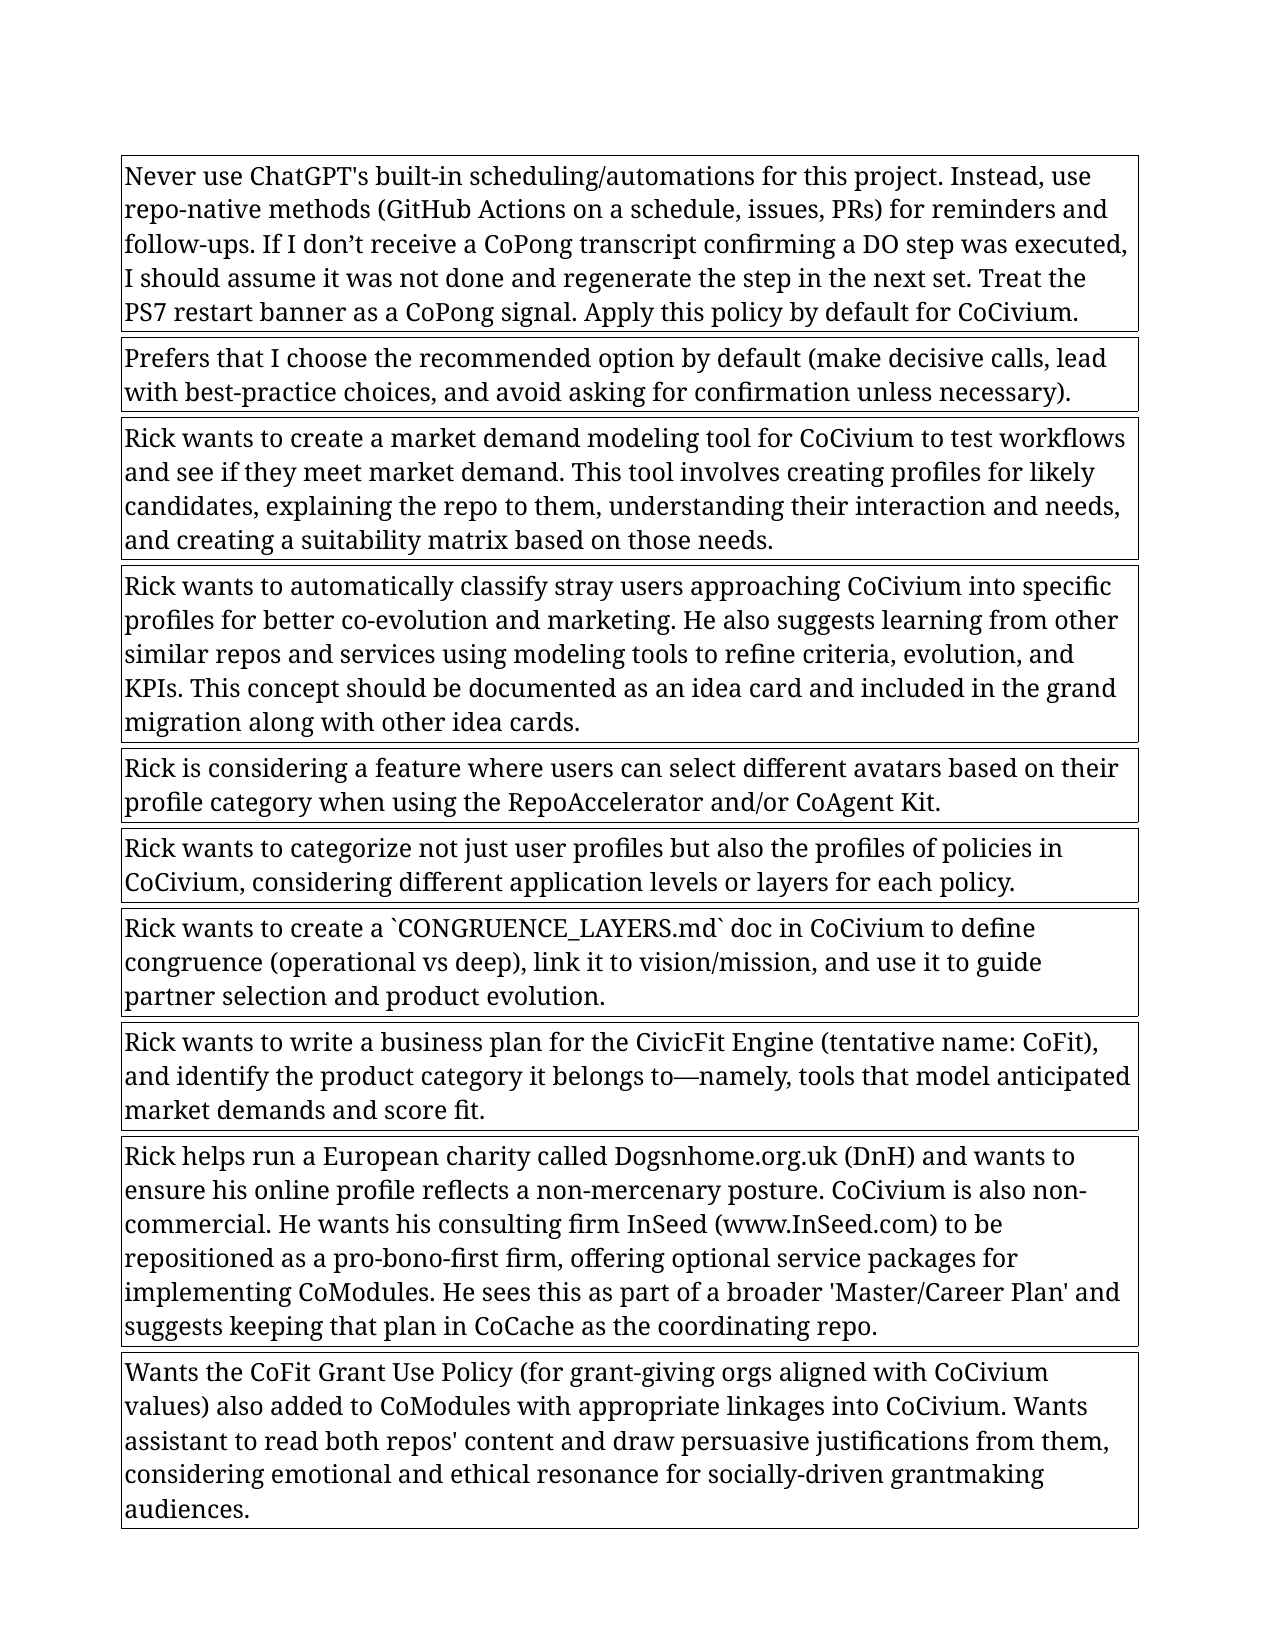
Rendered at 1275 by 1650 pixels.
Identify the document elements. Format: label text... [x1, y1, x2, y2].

table_cell [1141, 1349, 1157, 1531]
table_cell Rick wants to create a `CONGRUENCE_LAYERS.md` doc in CoCivium to define congruence (operational vs deep), link it to vision/mission, and use it to guide partner selection and product evolution. [118, 905, 1141, 1019]
table_header Never use ChatGPT's built-in scheduling/automations for this project. Instead, use repo-native methods (GitHub Actions on a schedule, issues, PRs) for reminders and follow-ups. If I don’t receive a CoPong transcript confirming a DO step was executed, I should assume it was not done and regenerate the step in the next set. Treat the PS7 restart banner as a CoPong signal. Apply this policy by default for CoCivium. [118, 152, 1141, 334]
table_cell [1141, 905, 1157, 1019]
table_cell Prefers that I choose the recommended option by default (make decisive calls, lead with best-practice choices, and avoid asking for confirmation unless necessary). [118, 334, 1141, 414]
table_cell Rick wants to automatically classify stray users approaching CoCivium into specific profiles for better co-evolution and marketing. He also suggests learning from other similar repos and services using modeling tools to refine criteria, evolution, and KPIs. This concept should be documented as an idea card and included in the grand migration along with other idea cards. [118, 563, 1141, 745]
table_cell Rick wants to categorize not just user profiles but also the profiles of policies in CoCivium, considering different application levels or layers for each policy. [118, 825, 1141, 905]
table_cell Rick wants to write a business plan for the CivicFit Engine (tentative name: CoFit), and identify the product category it belongs to—namely, tools that model anticipated market demands and score fit. [118, 1019, 1141, 1133]
table_cell [1141, 745, 1157, 825]
table_cell [1141, 563, 1157, 745]
table_cell [1141, 414, 1157, 562]
table_header [1141, 152, 1157, 334]
table_cell [1141, 334, 1157, 414]
table_cell Rick helps run a European charity called Dogsnhome.org.uk (DnH) and wants to ensure his online profile reflects a non-mercenary posture. CoCivium is also non-commercial. He wants his consulting firm InSeed (www.InSeed.com) to be repositioned as a pro-bono-first firm, offering optional service packages for implementing CoModules. He sees this as part of a broader 'Master/Career Plan' and suggests keeping that plan in CoCache as the coordinating repo. [118, 1133, 1141, 1349]
table_cell [1141, 1019, 1157, 1133]
table_cell Rick wants to create a market demand modeling tool for CoCivium to test workflows and see if they meet market demand. This tool involves creating profiles for likely candidates, explaining the repo to them, understanding their interaction and needs, and creating a suitability matrix based on those needs. [118, 414, 1141, 562]
table_cell Rick is considering a feature where users can select different avatars based on their profile category when using the RepoAccelerator and/or CoAgent Kit. [118, 745, 1141, 825]
table_cell [1141, 825, 1157, 905]
table_cell [1141, 1133, 1157, 1349]
table_cell Wants the CoFit Grant Use Policy (for grant-giving orgs aligned with CoCivium values) also added to CoModules with appropriate linkages into CoCivium. Wants assistant to read both repos' content and draw persuasive justifications from them, considering emotional and ethical resonance for socially-driven grantmaking audiences. [118, 1349, 1141, 1531]
